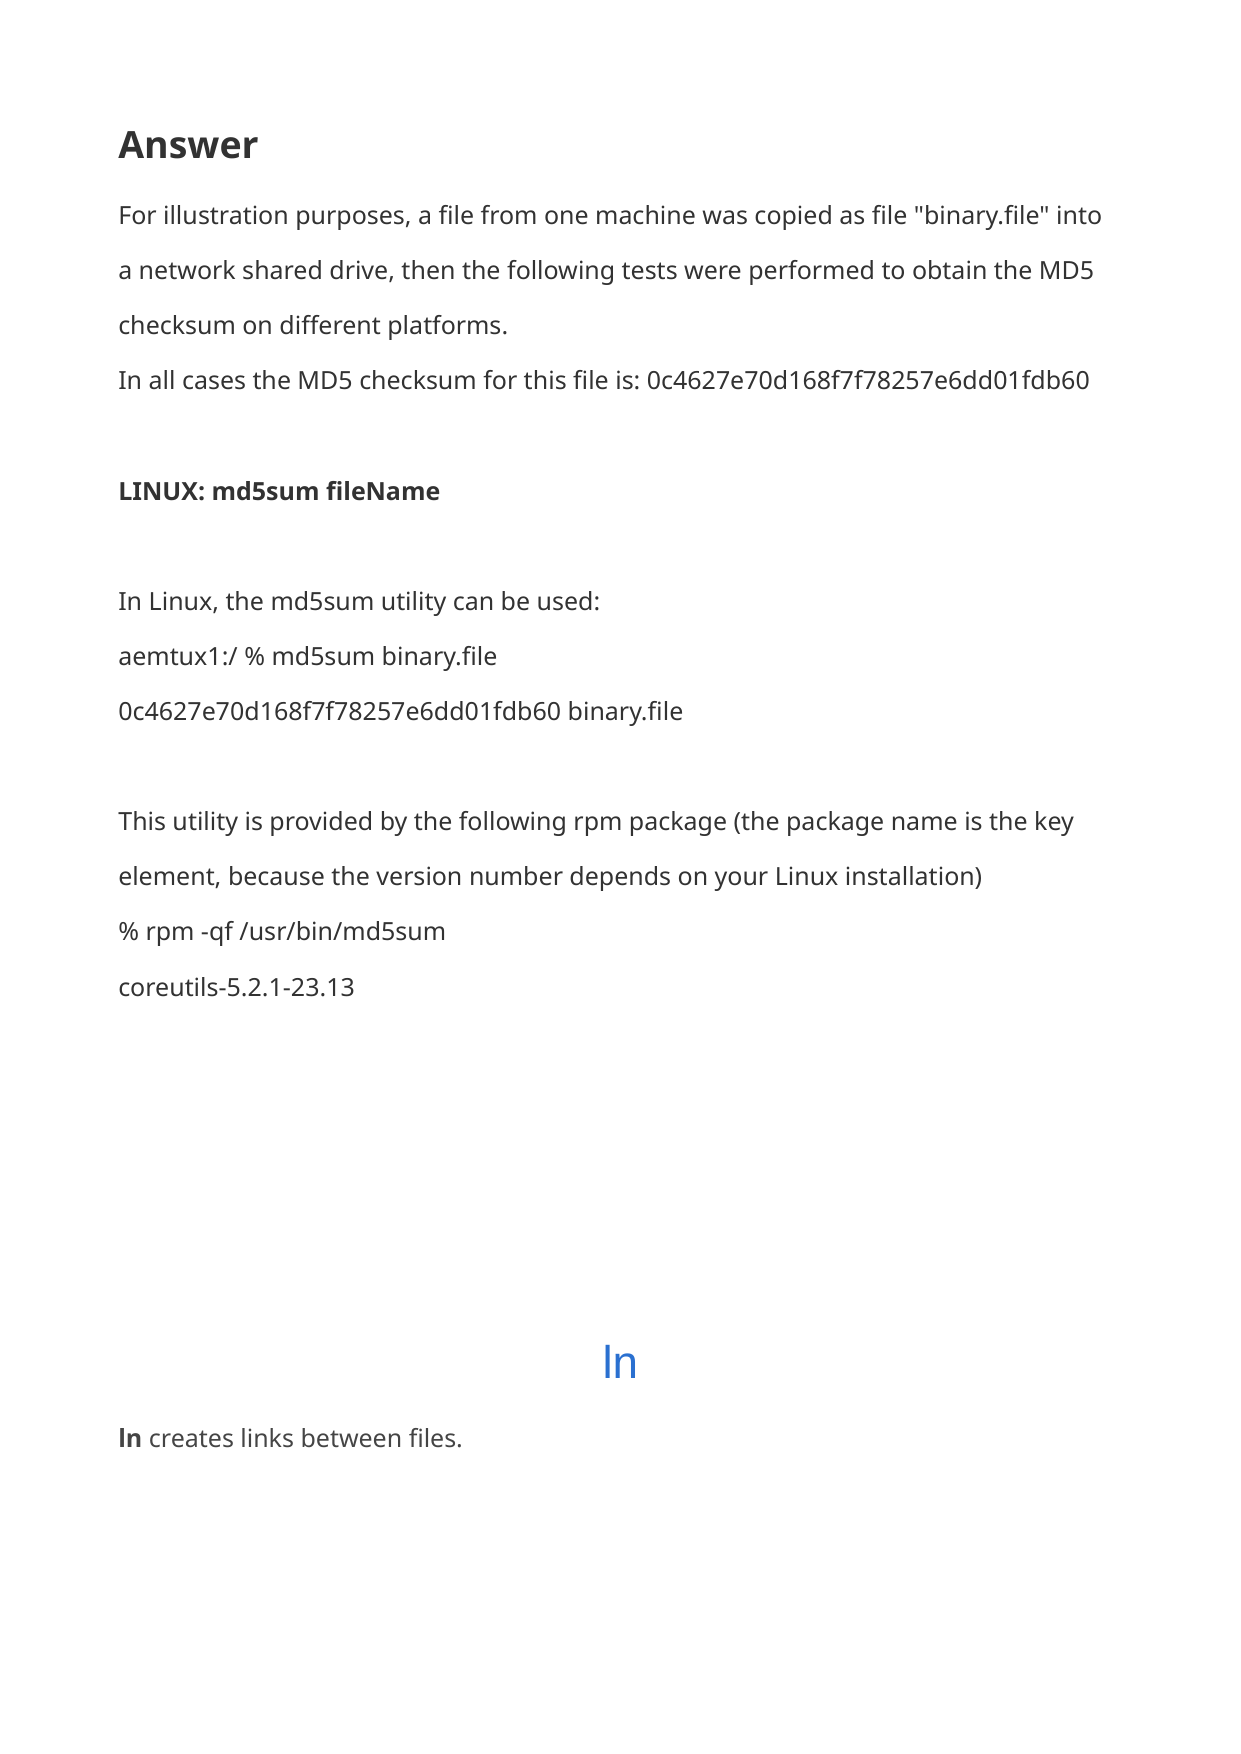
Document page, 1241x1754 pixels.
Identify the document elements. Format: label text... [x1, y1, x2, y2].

text ln creates links between files. [118, 1421, 1122, 1455]
subtitle ln [118, 1335, 1122, 1388]
text In all cases the MD5 checksum for this file is: 0c4627e70d168f7f78257e6dd01fdb60 LINUX: md5sum fileName In Linux, the md5sum utility can be used: aemtux1:/ % md5sum binary.file 0c4627e70d168f7f78257e6dd01fdb60 binary.file This utility is provided by the following rpm package (the package name is the key element, because the version number depends on your Linux installation) % rpm -qf /usr/bin/md5sum coreutils-5.2.1-23.13 [118, 363, 1122, 1003]
subtitle Answer [118, 118, 1122, 169]
text For illustration purposes, a file from one machine was copied as file "binary.file" into a network shared drive, then the following tests were performed to obtain the MD5 checksum on different platforms. [118, 198, 1122, 342]
